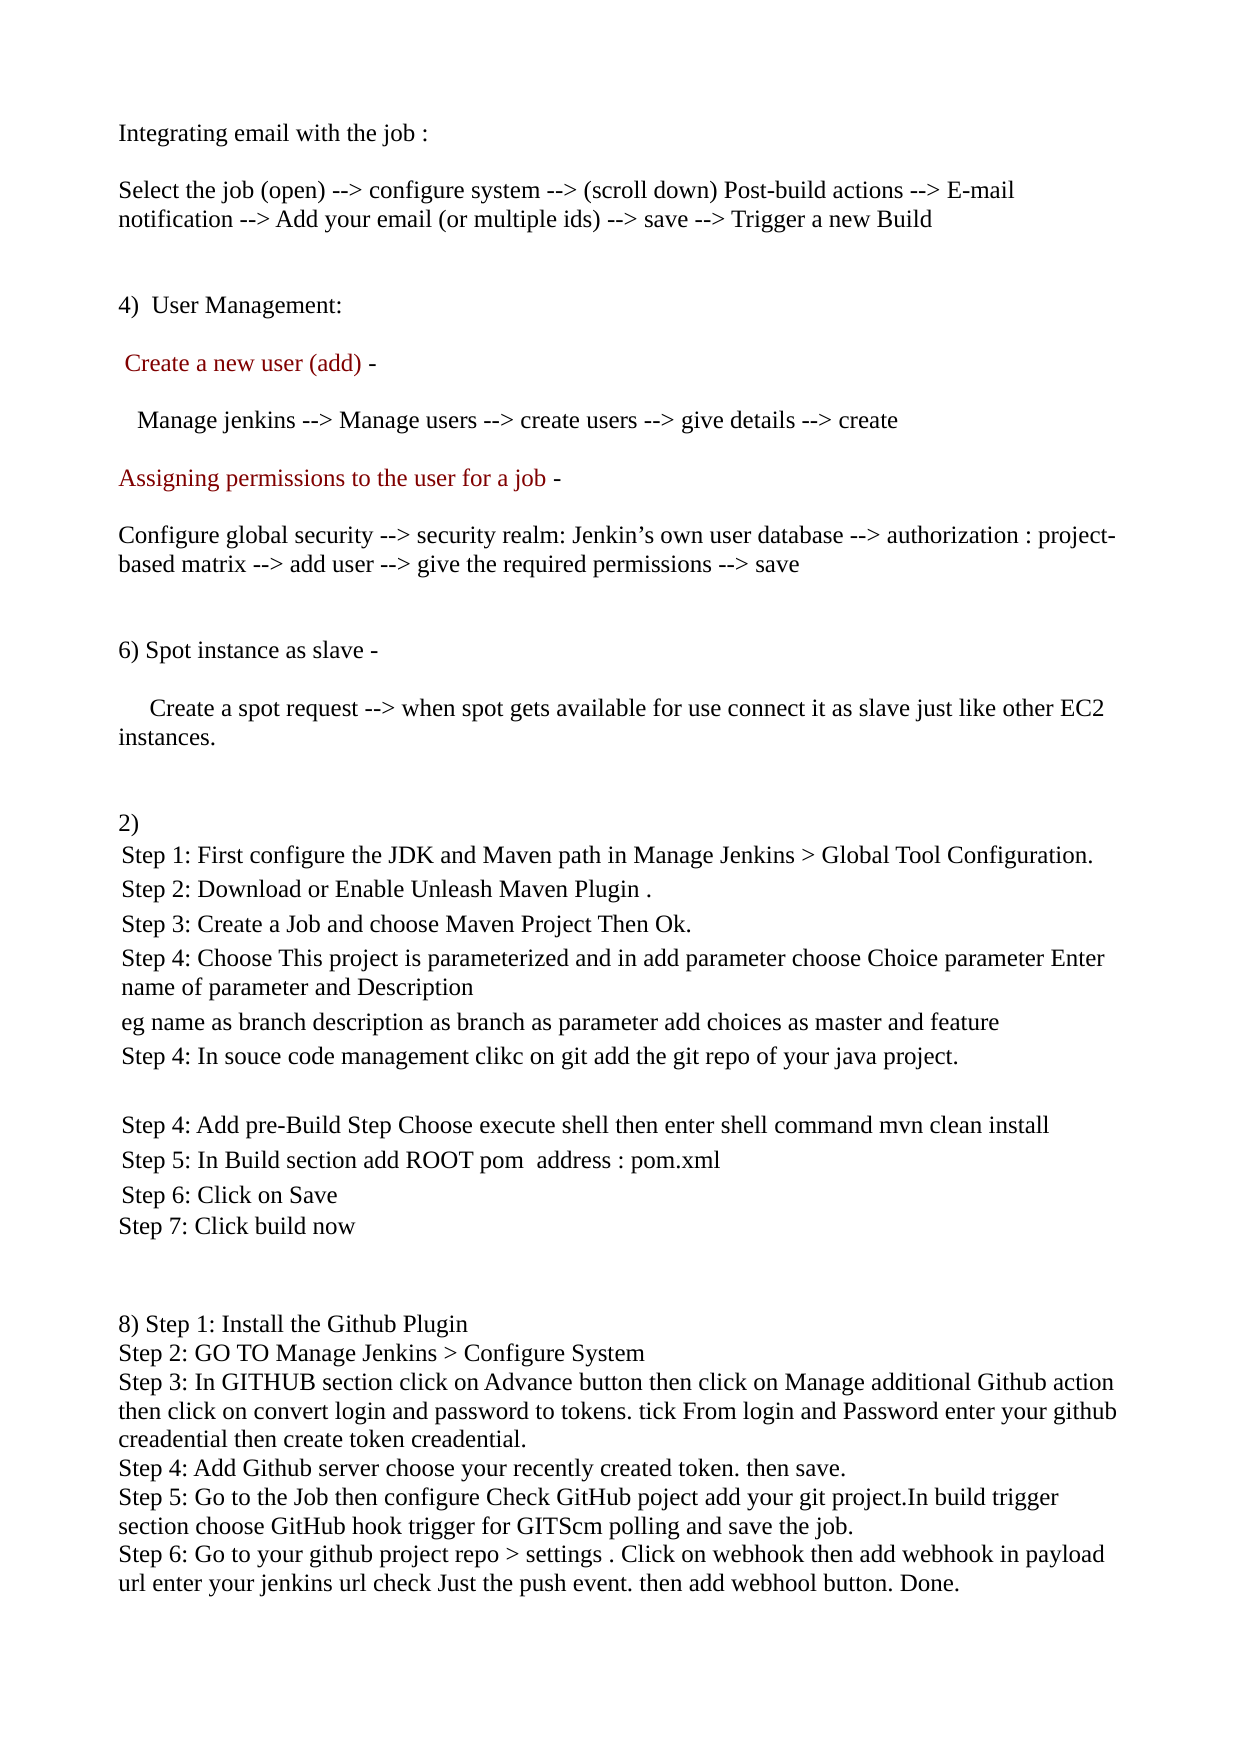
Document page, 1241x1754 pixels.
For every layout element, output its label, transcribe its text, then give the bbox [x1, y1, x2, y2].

text Step 4: Add Github server choose your recently created token. then save. [118, 1453, 1122, 1482]
table_header Step 2: Download or Enable Unleash Maven Plugin . [118, 871, 664, 906]
text Step 6: Go to your github project repo > settings . Click on webhook then add webhook in payload url enter your jenkins url check Just the push event. then add webhool button. Done. [118, 1539, 1122, 1597]
table_header Step 1: First configure the JDK and Maven path in Manage Jenkins > Global Tool Configuration. [118, 837, 1105, 871]
text Create a spot request --> when spot gets available for use connect it as slave just like other EC2 instances. [118, 693, 1122, 751]
text Step 5: Go to the Job then configure Check GitHub poject add your git project.In build trigger section choose GitHub hook trigger for GITScm polling and save the job. [118, 1482, 1122, 1539]
table_header Step 4: In souce code management clikc on git add the git repo of your java project. [118, 1039, 968, 1073]
table_header eg name as branch description as branch as parameter add choices as master and feature [118, 1004, 1011, 1038]
table_header Step 3: Create a Job and choose Maven Project Then Ok. [118, 906, 704, 941]
table_header Step 6: Click on Save [118, 1177, 351, 1211]
text 8) Step 1: Install the Github Plugin [118, 1309, 1122, 1338]
text Select the job (open) --> configure system --> (scroll down) Post-build actions --> E-mail notification --> Add your email (or multiple ids) --> save --> Trigger a new Build [118, 176, 1122, 233]
table_header Step 5: In Build section add ROOT pom address : pom.xml [118, 1142, 922, 1177]
text Step 7: Click build now [118, 1211, 1122, 1240]
text 4) User Management: [118, 291, 1122, 319]
table_header Step 4: Choose This project is parameterized and in add parameter choose Choice parameter Enter name of parameter and Description [118, 941, 1122, 1004]
table_header Step 4: Add pre-Build Step Choose execute shell then enter shell command mvn clean install [118, 1108, 1059, 1142]
text Step 2: GO TO Manage Jenkins > Configure System [118, 1338, 1122, 1367]
text Manage jenkins --> Manage users --> create users --> give details --> create [118, 406, 1122, 434]
text Step 3: In GITHUB section click on Advance button then click on Manage additional Github action then click on convert login and password to tokens. tick From login and Password enter your github creadential then create token creadential. [118, 1367, 1122, 1453]
text 6) Spot instance as slave - [118, 636, 1122, 664]
text Configure global security --> security realm: Jenkin’s own user database --> authorization : project-based matrix --> add user --> give the required permissions --> save [118, 521, 1122, 578]
text Integrating email with the job : [118, 118, 1122, 147]
text Assigning permissions to the user for a job - [118, 463, 1122, 492]
text 2) [118, 808, 1122, 837]
table_header [118, 1073, 365, 1108]
text Create a new user (add) - [118, 348, 1122, 377]
